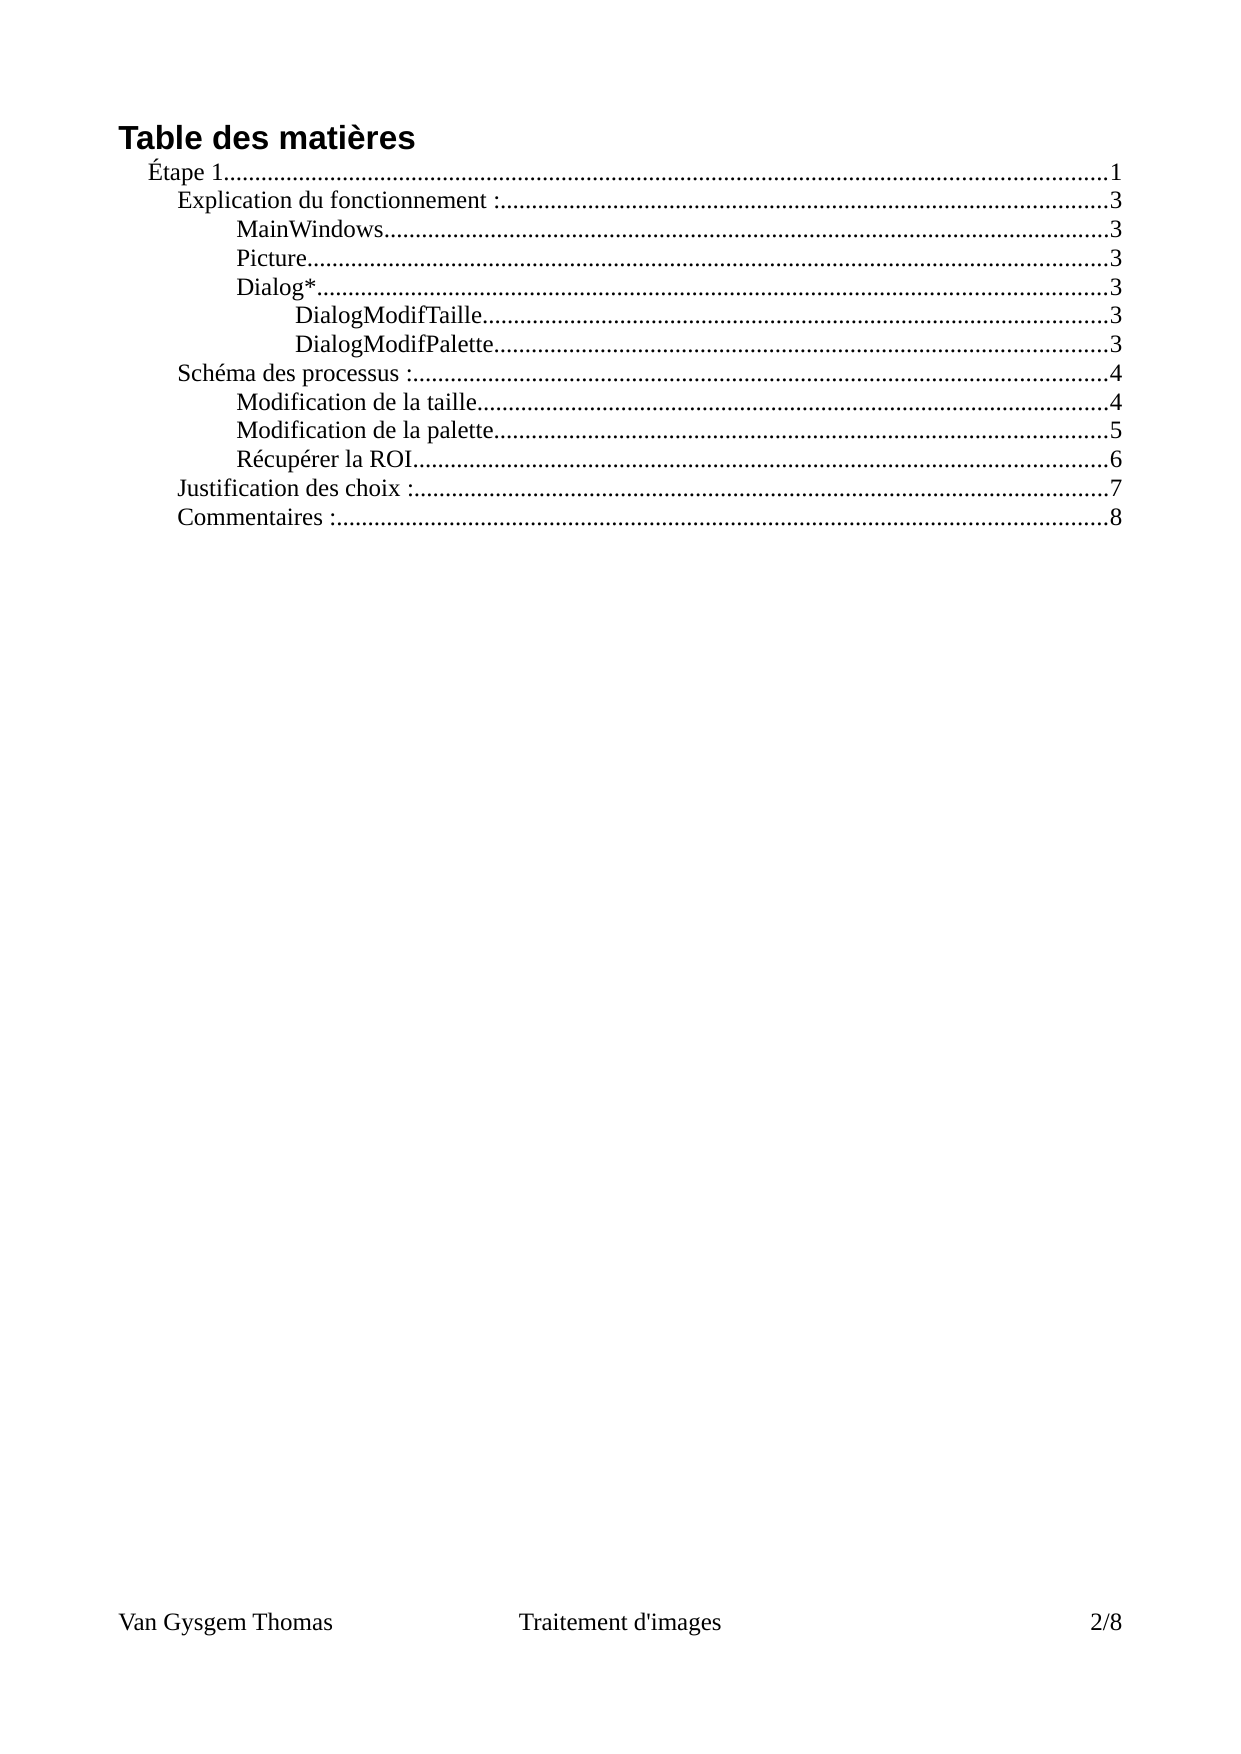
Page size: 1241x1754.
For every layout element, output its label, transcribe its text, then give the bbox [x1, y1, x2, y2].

text Commentaires : 8 [177, 502, 1122, 530]
text DialogModifPalette 3 [295, 329, 1122, 358]
text Dialog* 3 [236, 272, 1122, 300]
text Picture 3 [236, 243, 1122, 272]
text Schéma des processus : 4 [177, 358, 1122, 387]
text Explication du fonctionnement : 3 [177, 185, 1122, 214]
text Étape 1 1 [148, 157, 1122, 185]
subtitle Table des matières [118, 118, 1122, 157]
text Récupérer la ROI 6 [236, 444, 1122, 473]
text Modification de la taille 4 [236, 387, 1122, 415]
text DialogModifTaille 3 [295, 300, 1122, 329]
text Modification de la palette 5 [236, 415, 1122, 444]
text Justification des choix : 7 [177, 473, 1122, 502]
text MainWindows 3 [236, 214, 1122, 243]
